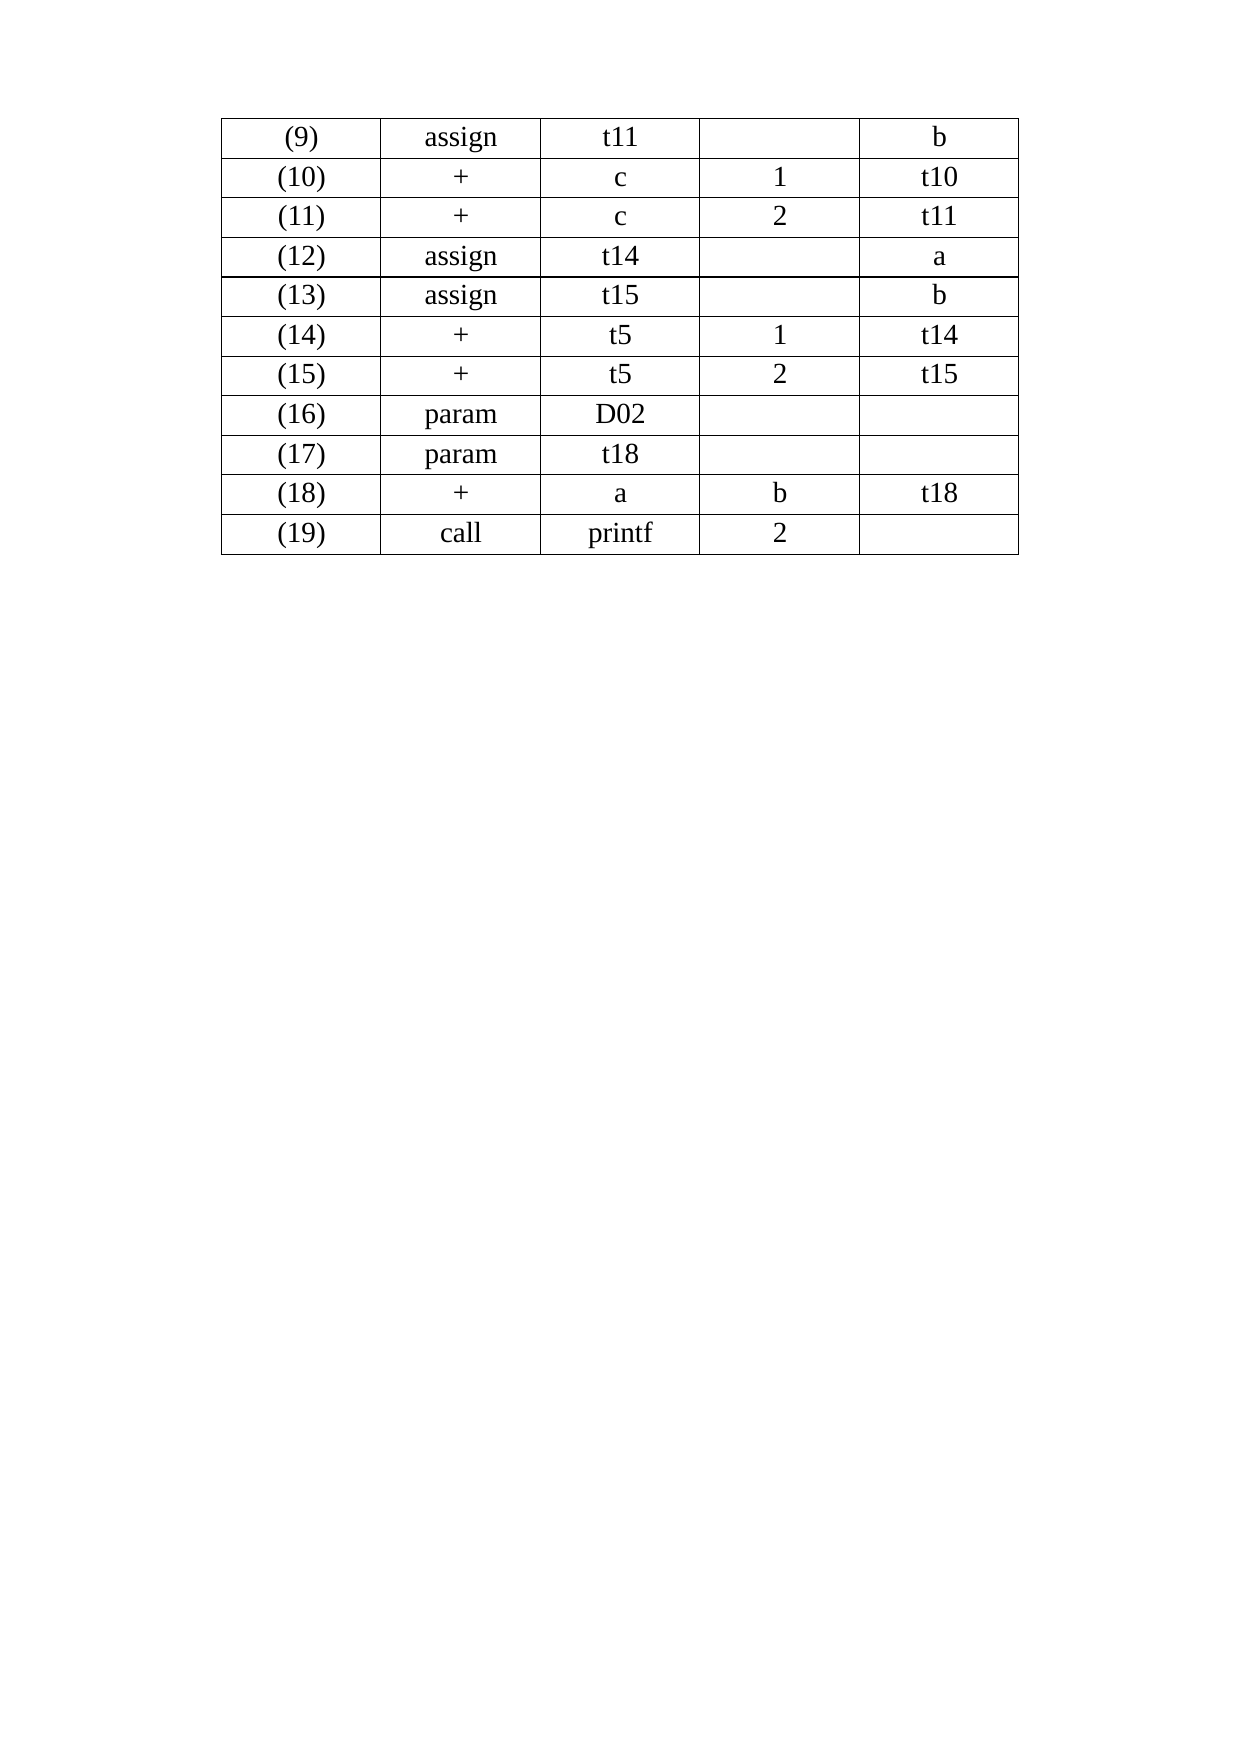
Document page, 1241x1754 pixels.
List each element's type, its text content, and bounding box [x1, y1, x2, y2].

table_cell 1 [700, 159, 859, 197]
table_cell [700, 396, 859, 435]
table_cell 1 [700, 317, 859, 356]
table_cell a [860, 238, 1018, 276]
table_cell [700, 436, 859, 474]
table_cell t10 [860, 159, 1018, 197]
table_cell (9) [222, 119, 380, 158]
table_cell t5 [541, 357, 699, 395]
table_cell t18 [860, 475, 1018, 514]
table_cell [700, 278, 859, 316]
table_cell b [860, 278, 1018, 316]
table_cell t5 [541, 317, 699, 356]
table_cell c [541, 159, 699, 197]
table_cell + [381, 357, 540, 395]
table_cell (15) [222, 357, 380, 395]
table_cell + [381, 159, 540, 197]
table_cell 2 [700, 198, 859, 237]
table_cell + [381, 317, 540, 356]
table_cell (19) [222, 515, 380, 553]
table_cell D02 [541, 396, 699, 435]
table_cell param [381, 436, 540, 474]
table_cell + [381, 198, 540, 237]
table_cell t11 [541, 119, 699, 158]
table_cell (13) [222, 278, 380, 316]
table_cell (14) [222, 317, 380, 356]
table_cell c [541, 198, 699, 237]
table_cell t15 [860, 357, 1018, 395]
table_cell [700, 238, 859, 276]
table_cell t15 [541, 278, 699, 316]
table_cell assign [381, 119, 540, 158]
table_cell [860, 436, 1018, 474]
table_cell [860, 515, 1018, 553]
table_cell (16) [222, 396, 380, 435]
table_cell t18 [541, 436, 699, 474]
table_cell b [860, 119, 1018, 158]
table_cell + [381, 475, 540, 514]
table_cell (10) [222, 159, 380, 197]
table_cell 2 [700, 357, 859, 395]
table_cell [700, 119, 859, 158]
table_cell t14 [541, 238, 699, 276]
table_cell [860, 396, 1018, 435]
table_cell 2 [700, 515, 859, 553]
table_cell (12) [222, 238, 380, 276]
table_cell b [700, 475, 859, 514]
table_cell param [381, 396, 540, 435]
table_cell t11 [860, 198, 1018, 237]
table_cell (11) [222, 198, 380, 237]
table_cell (18) [222, 475, 380, 514]
table_cell assign [381, 238, 540, 276]
table_cell (17) [222, 436, 380, 474]
table_cell t14 [860, 317, 1018, 356]
table_cell assign [381, 278, 540, 316]
table_cell call [381, 515, 540, 553]
table_cell a [541, 475, 699, 514]
table_cell printf [541, 515, 699, 553]
